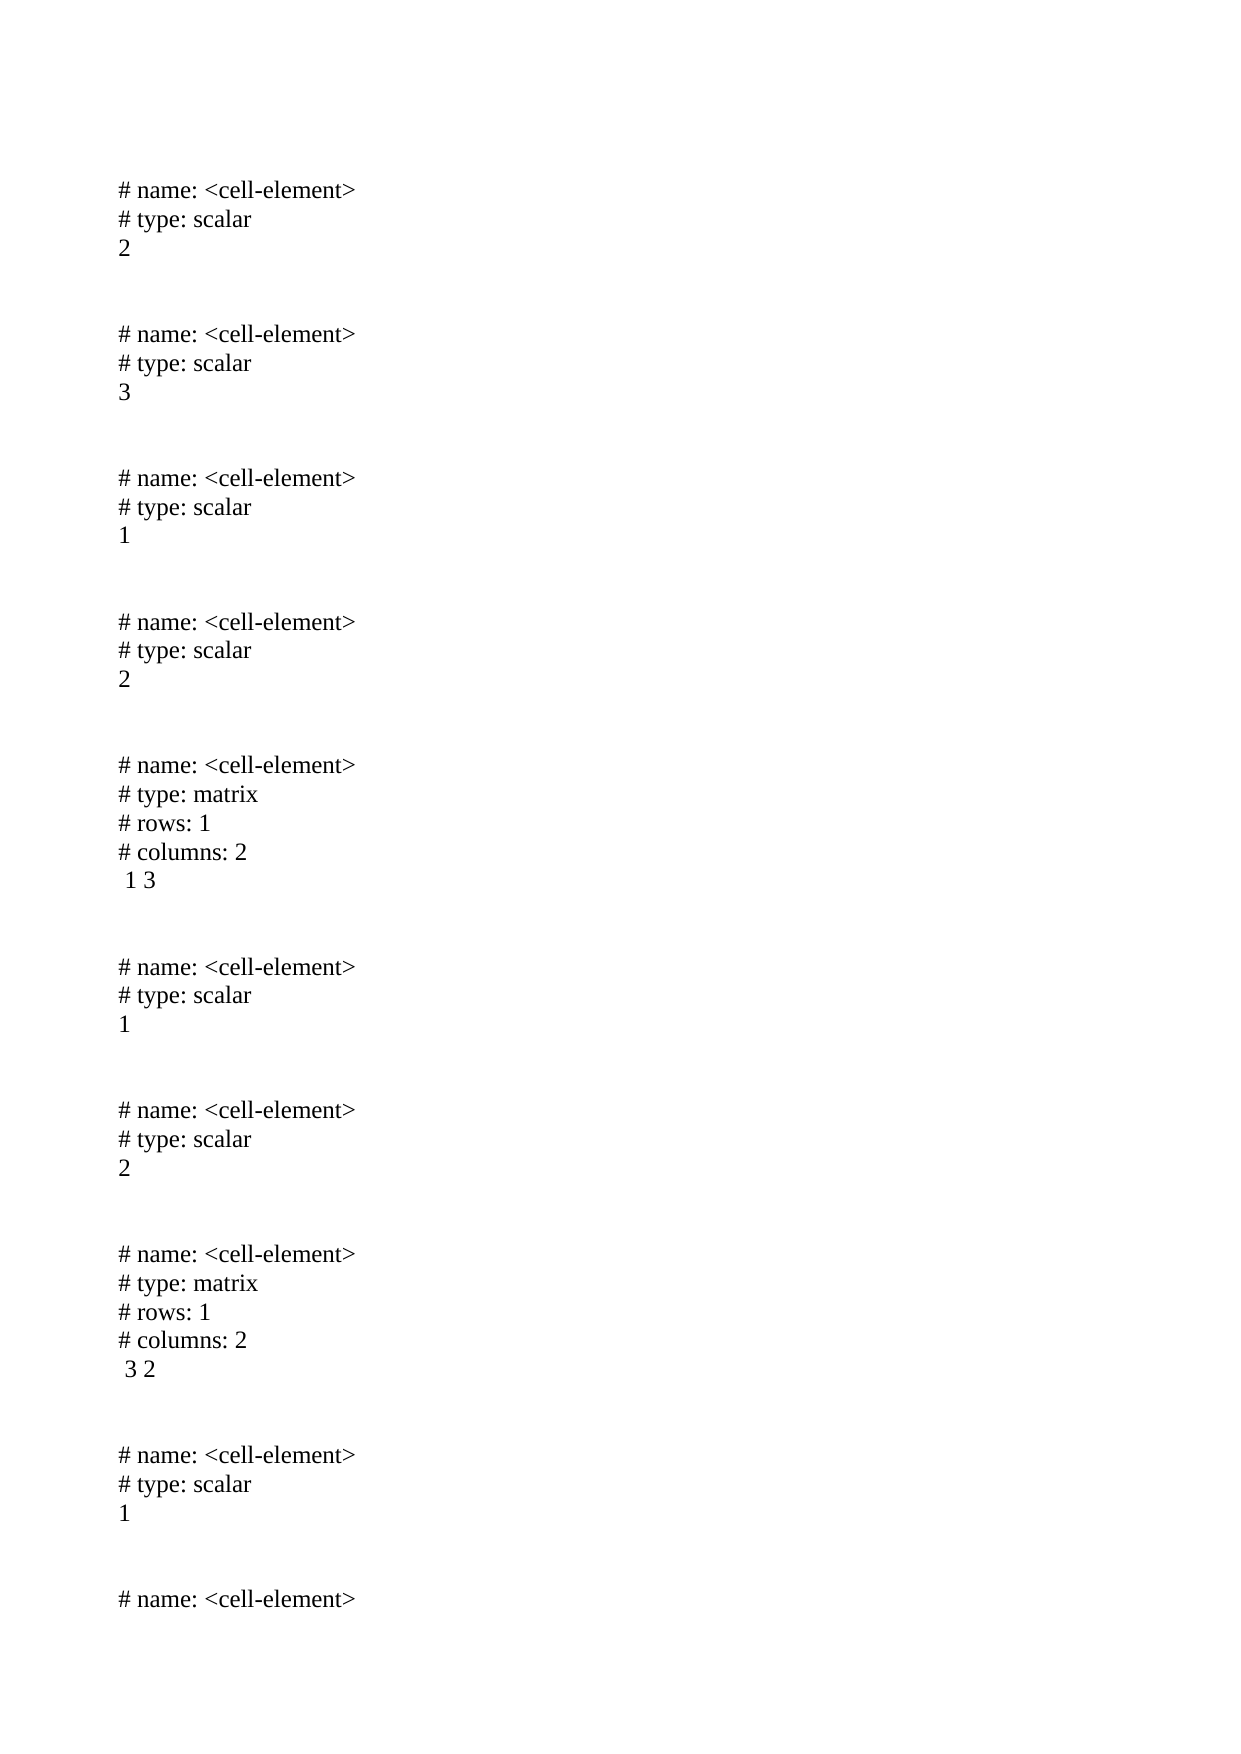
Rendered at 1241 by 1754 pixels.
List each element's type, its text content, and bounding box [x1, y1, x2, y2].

text # name: <cell-element> [118, 463, 1122, 492]
text # type: scalar [118, 636, 1122, 664]
text # type: scalar [118, 1469, 1122, 1498]
text # type: matrix [118, 1268, 1122, 1297]
text 1 [118, 1498, 1122, 1527]
text # type: scalar [118, 348, 1122, 377]
text # rows: 1 [118, 808, 1122, 837]
text # name: <cell-element> [118, 176, 1122, 204]
text # type: scalar [118, 1124, 1122, 1153]
text 1 [118, 521, 1122, 549]
text 2 [118, 233, 1122, 262]
text # name: <cell-element> [118, 607, 1122, 636]
text # columns: 2 [118, 1326, 1122, 1354]
text # type: scalar [118, 204, 1122, 233]
text 2 [118, 664, 1122, 693]
text 1 [118, 1009, 1122, 1038]
text # name: <cell-element> [118, 1239, 1122, 1268]
text # name: <cell-element> [118, 952, 1122, 981]
text # rows: 1 [118, 1297, 1122, 1326]
text 3 2 [118, 1354, 1122, 1383]
text # name: <cell-element> [118, 1096, 1122, 1124]
text # name: <cell-element> [118, 1584, 1122, 1613]
text # type: scalar [118, 492, 1122, 521]
text # name: <cell-element> [118, 751, 1122, 779]
text # name: <cell-element> [118, 1441, 1122, 1469]
text 1 3 [118, 866, 1122, 894]
text # columns: 2 [118, 837, 1122, 866]
text # type: scalar [118, 981, 1122, 1009]
text # name: <cell-element> [118, 319, 1122, 348]
text 2 [118, 1153, 1122, 1182]
text 3 [118, 377, 1122, 406]
text # type: matrix [118, 779, 1122, 808]
